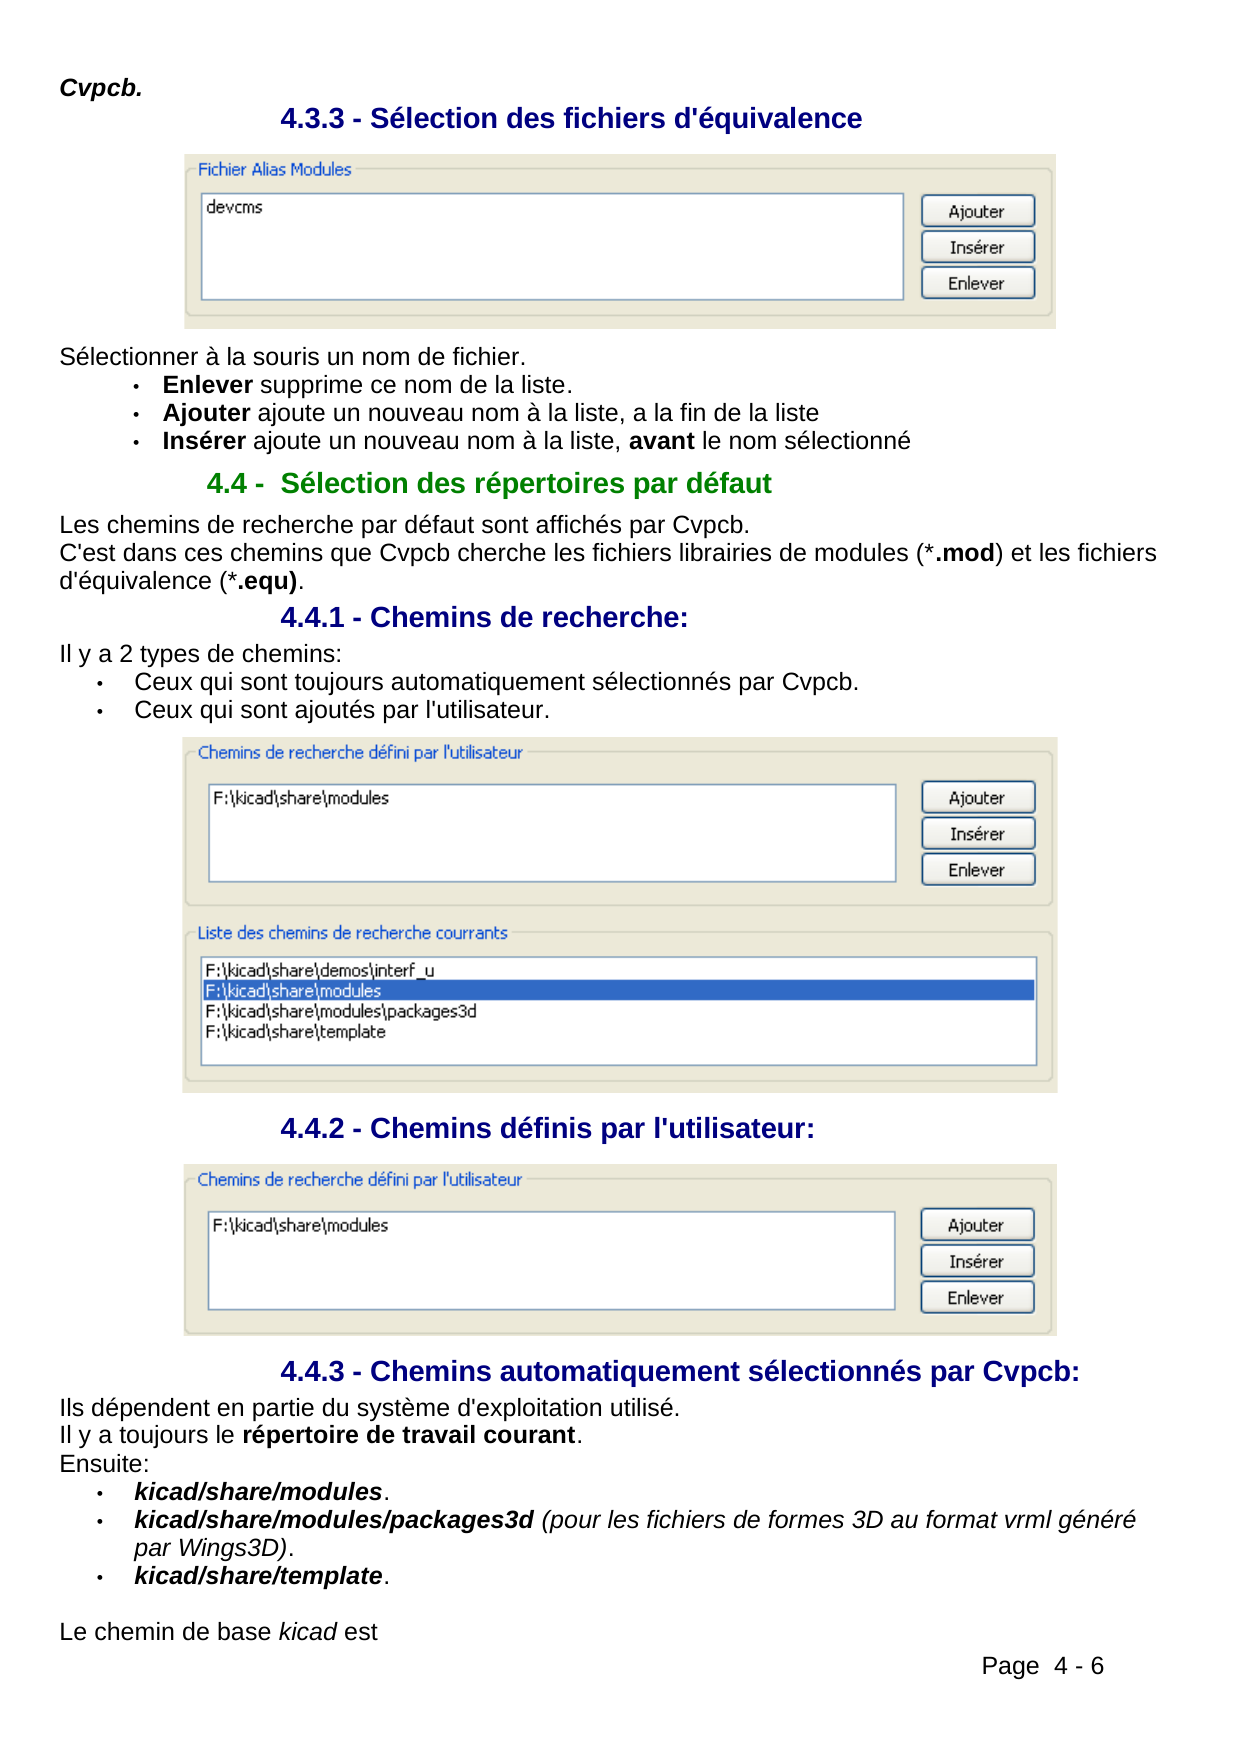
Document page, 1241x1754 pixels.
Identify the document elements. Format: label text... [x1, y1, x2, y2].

text Ils dépendent en partie du système d'exploitation utilisé. [59, 1393, 1181, 1421]
text Il y a toujours le répertoire de travail courant. [59, 1421, 1181, 1449]
list Ceux qui sont ajoutés par l'utilisateur. [97, 696, 1181, 724]
text Le chemin de base kicad est [59, 1618, 1181, 1646]
list kicad/share/modules/packages3d (pour les fichiers de formes 3D au format vrml généré par Wings3D). [97, 1506, 1181, 1562]
subtitle Sélection des fichiers d'équivalence [207, 102, 1181, 134]
subtitle Chemins de recherche: [207, 601, 1181, 634]
text Il y a 2 types de chemins: [59, 639, 1181, 668]
subtitle Sélection des répertoires par défaut [133, 467, 1181, 499]
list Insérer ajoute un nouveau nom à la liste, avant le nom sélectionné [133, 427, 1181, 455]
list Ajouter ajoute un nouveau nom à la liste, a la fin de la liste [133, 399, 1181, 427]
text C'est dans ces chemins que Cvpcb cherche les fichiers librairies de modules (*.mod) et les fichiers d'équivalence (*.equ). [59, 539, 1181, 595]
subtitle Chemins automatiquement sélectionnés par Cvpcb: [207, 1355, 1181, 1387]
picture [183, 1164, 1057, 1336]
text Les chemins de recherche par défaut sont affichés par Cvpcb. [59, 511, 1181, 539]
text Sélectionner à la souris un nom de fichier. [59, 343, 1181, 371]
text Ensuite: [59, 1449, 1181, 1477]
subtitle Chemins définis par l'utilisateur: [207, 1112, 1181, 1145]
picture [184, 154, 1056, 329]
list kicad/share/modules. [97, 1477, 1181, 1506]
picture [182, 737, 1058, 1093]
list kicad/share/template. [97, 1562, 1181, 1589]
list Ceux qui sont toujours automatiquement sélectionnés par Cvpcb. [97, 668, 1181, 696]
list Enlever supprime ce nom de la liste. [133, 371, 1181, 399]
